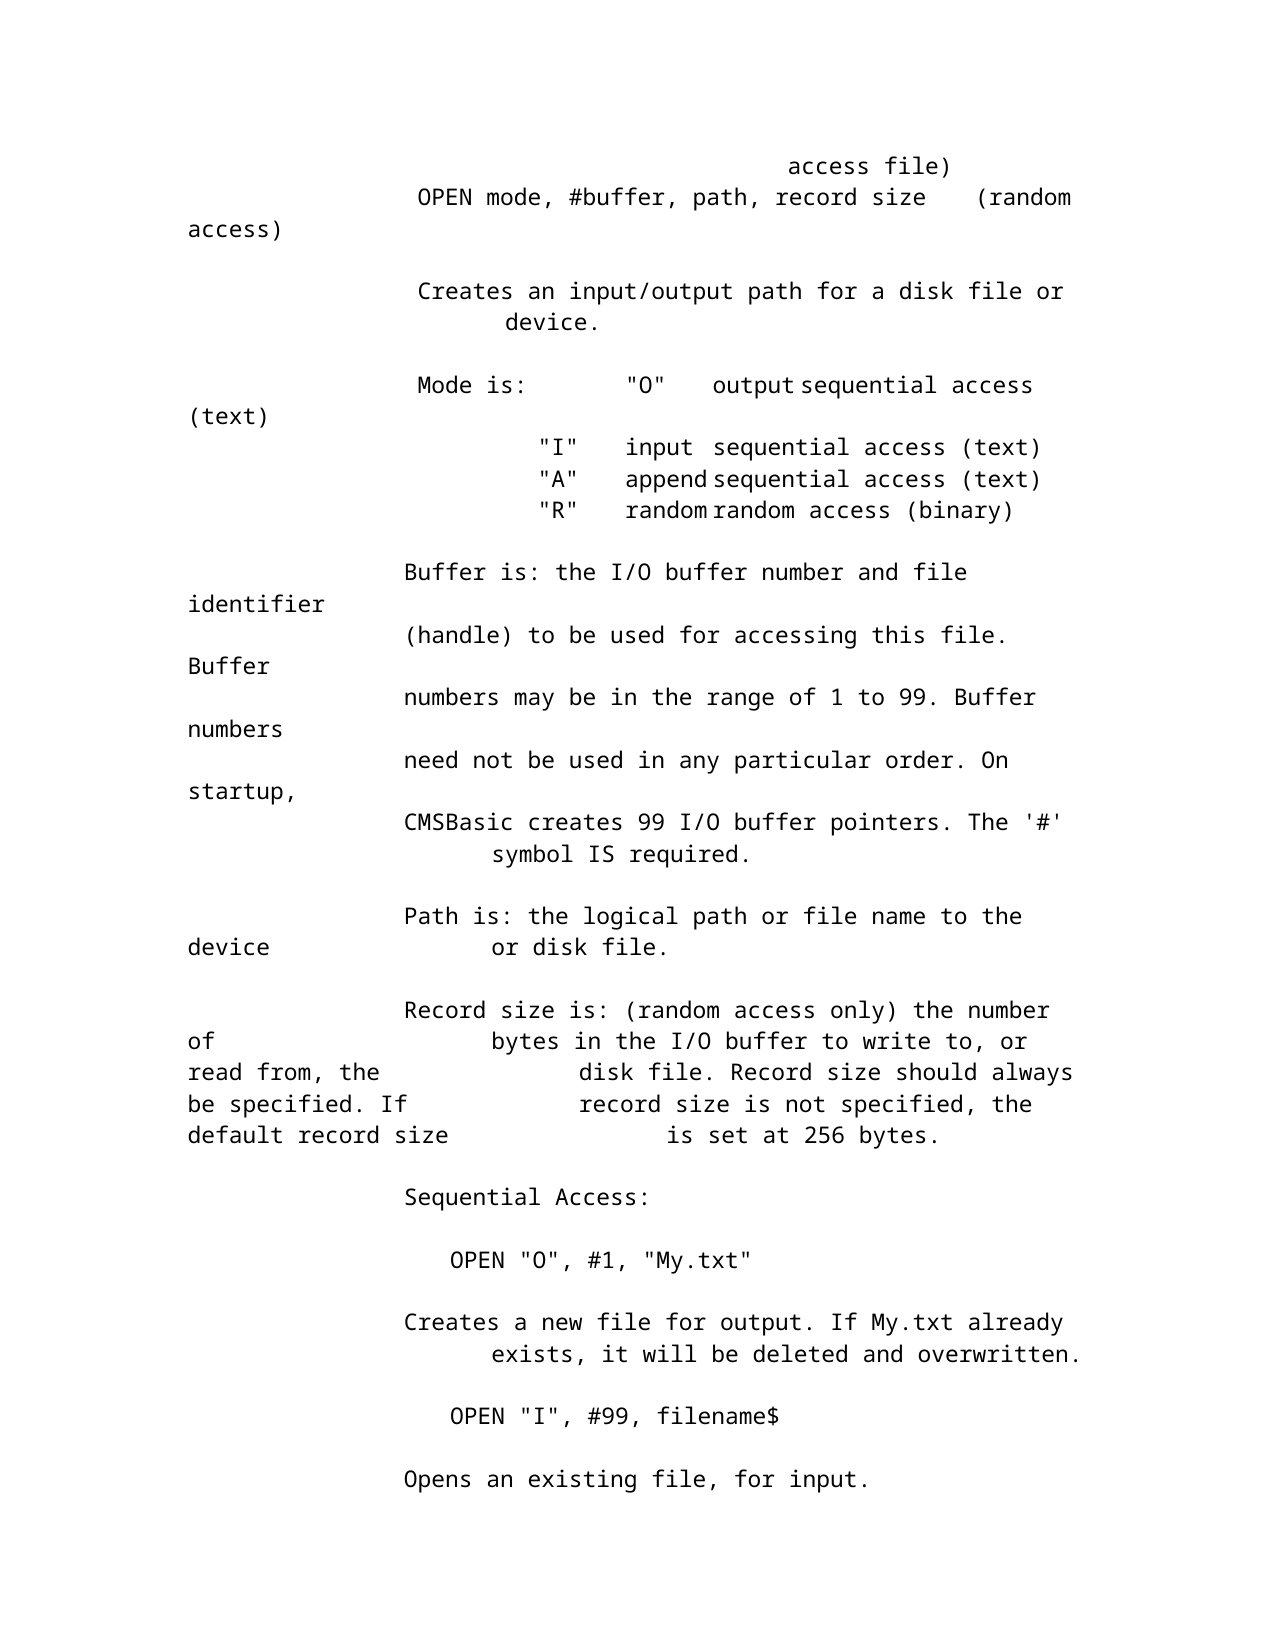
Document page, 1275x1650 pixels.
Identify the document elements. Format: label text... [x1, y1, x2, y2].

text "A" append sequential access (text) [187, 462, 1087, 494]
text "R" random random access (binary) [187, 494, 1087, 525]
text OPEN "O", #1, "My.txt" [187, 1244, 1087, 1275]
text Creates an input/output path for a disk file or device. [187, 275, 1087, 337]
text Mode is: "O" output sequential access (text) [187, 369, 1087, 431]
text (handle) to be used for accessing this file. Buffer [187, 619, 1087, 681]
text Creates a new file for output. If My.txt already exists, it will be deleted and overwritten. [187, 1306, 1087, 1369]
text OPEN "I", #99, filename$ [187, 1400, 1087, 1431]
text access file) [187, 150, 1087, 181]
text CMSBasic creates 99 I/O buffer pointers. The '#' symbol IS required. [187, 806, 1087, 869]
text numbers may be in the range of 1 to 99. Buffer numbers [187, 681, 1087, 744]
text "I" input sequential access (text) [187, 431, 1087, 462]
text Buffer is: the I/O buffer number and file identifier [187, 556, 1087, 619]
text Sequential Access: [187, 1181, 1087, 1212]
text Path is: the logical path or file name to the device or disk file. [187, 900, 1087, 962]
text OPEN mode, #buffer, path, record size (random access) [187, 181, 1087, 244]
text need not be used in any particular order. On startup, [187, 744, 1087, 806]
text Record size is: (random access only) the number of bytes in the I/O buffer to write to, or read from, the disk file. Record size should always be specified. If record size is not specified, the default record size is set at 256 bytes. [187, 994, 1087, 1150]
text Opens an existing file, for input. [187, 1462, 1087, 1494]
